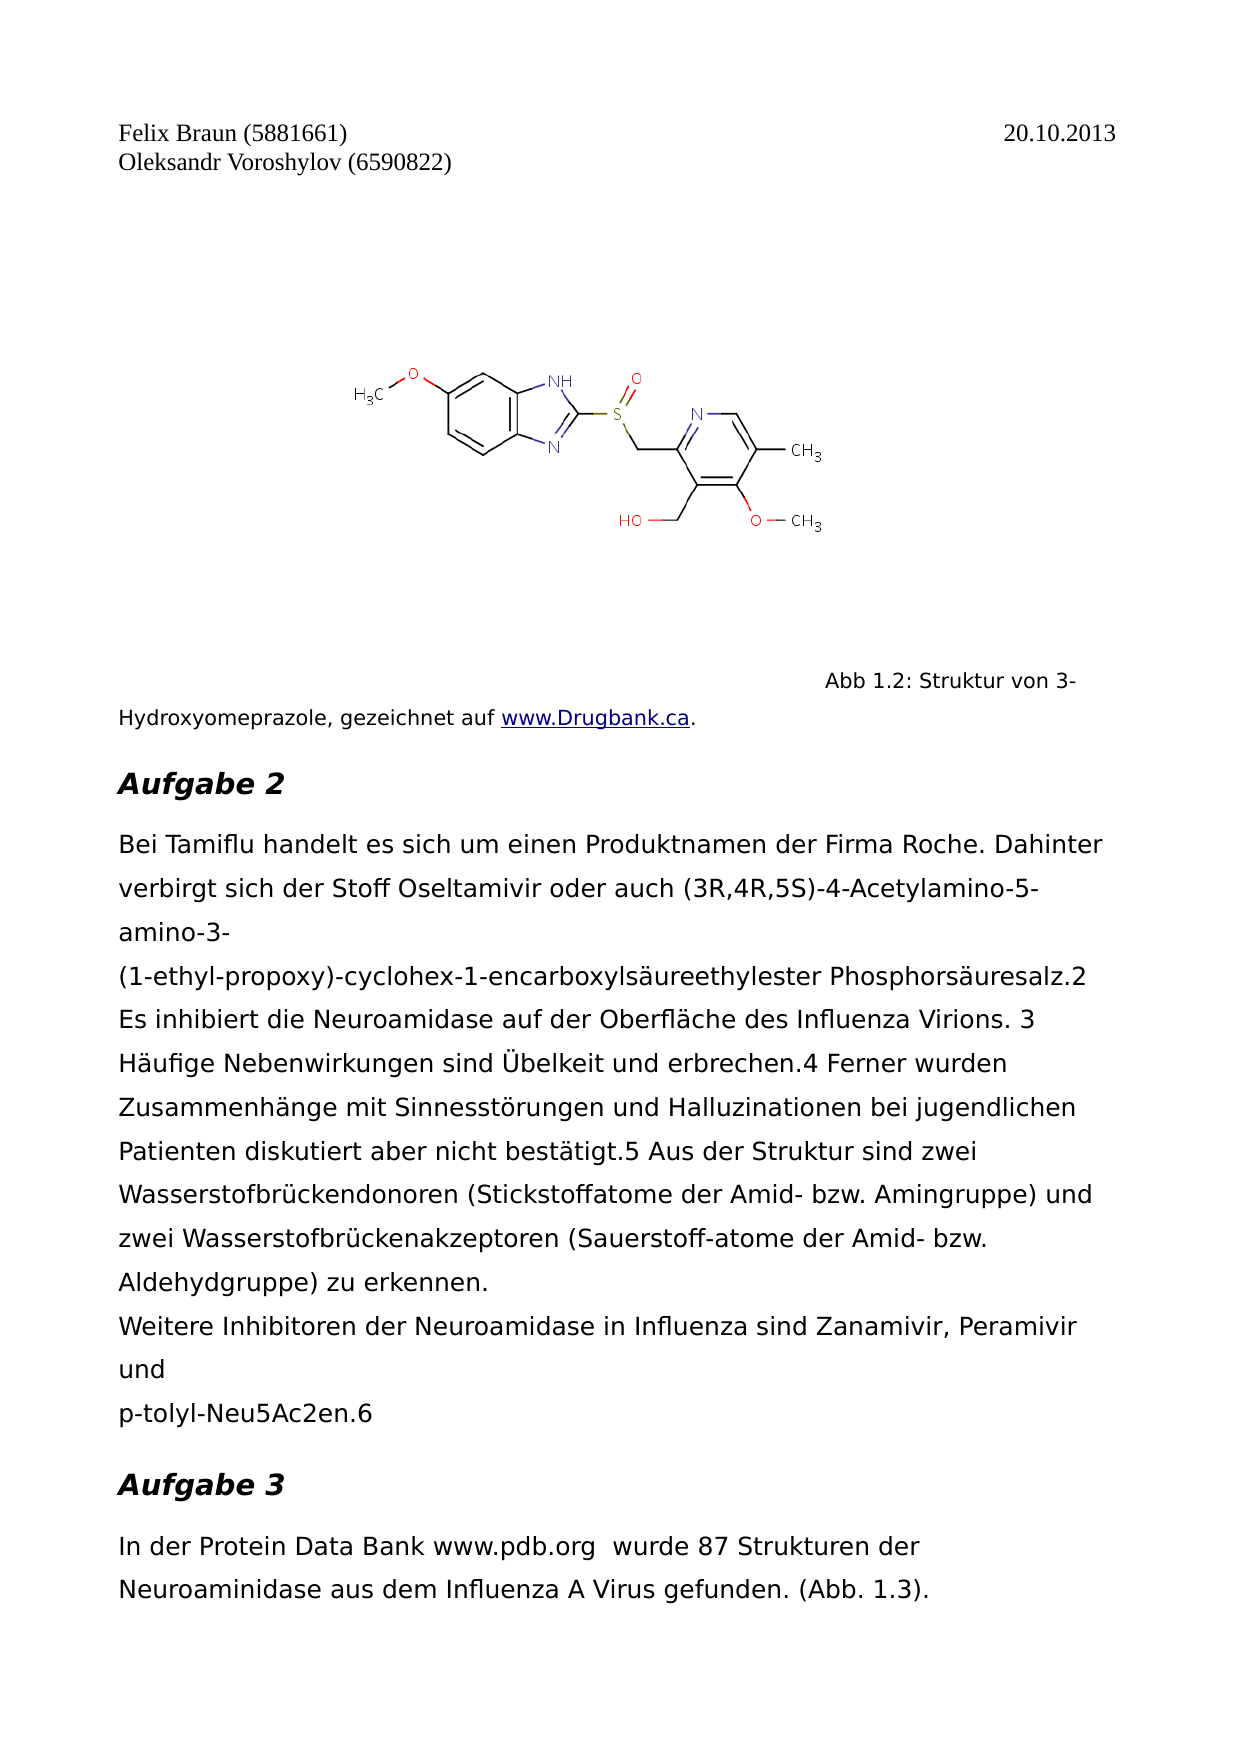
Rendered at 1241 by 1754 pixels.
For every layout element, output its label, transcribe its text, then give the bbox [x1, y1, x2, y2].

text p-tolyl-Neu5Ac2en.6 [118, 1399, 1122, 1429]
text Weitere Inhibitoren der Neuroamidase in Influenza sind Zanamivir, Peramivir und [118, 1312, 1122, 1385]
text In der Protein Data Bank www.pdb.org wurde 87 Strukturen der Neuroaminidase aus dem Influenza A Virus gefunden. (Abb. 1.3). [118, 1532, 1122, 1604]
subtitle Aufgabe 2 [118, 767, 1122, 801]
text Bei Tamiflu handelt es sich um einen Produktnamen der Firma Roche. Dahinter verbirgt sich der Stoff Oseltamivir oder auch (3R,4R,5S)-4-Acetylamino-5-amino-3- [118, 831, 1122, 947]
picture [349, 203, 825, 693]
text Abb 1.2: Struktur von 3-Hydroxyomeprazole, gezeichnet auf www.Drugbank.ca. [118, 669, 1122, 730]
subtitle Aufgabe 3 [118, 1468, 1122, 1502]
text (1-ethyl-propoxy)-cyclohex-1-encarboxylsäureethylester Phosphorsäuresalz.2 Es inhibiert die Neuroamidase auf der Oberfläche des Influenza Virions. 3 Häufige Nebenwirkungen sind Übelkeit und erbrechen.4 Ferner wurden Zusammenhänge mit Sinnesstörungen und Halluzinationen bei jugendlichen Patienten diskutiert aber nicht bestätigt.5 Aus der Struktur sind zwei Wasserstofbrückendonoren (Stickstoffatome der Amid- bzw. Amingruppe) und zwei Wasserstofbrückenakzeptoren (Sauerstoff-atome der Amid- bzw. Aldehydgruppe) zu erkennen. [118, 962, 1122, 1297]
